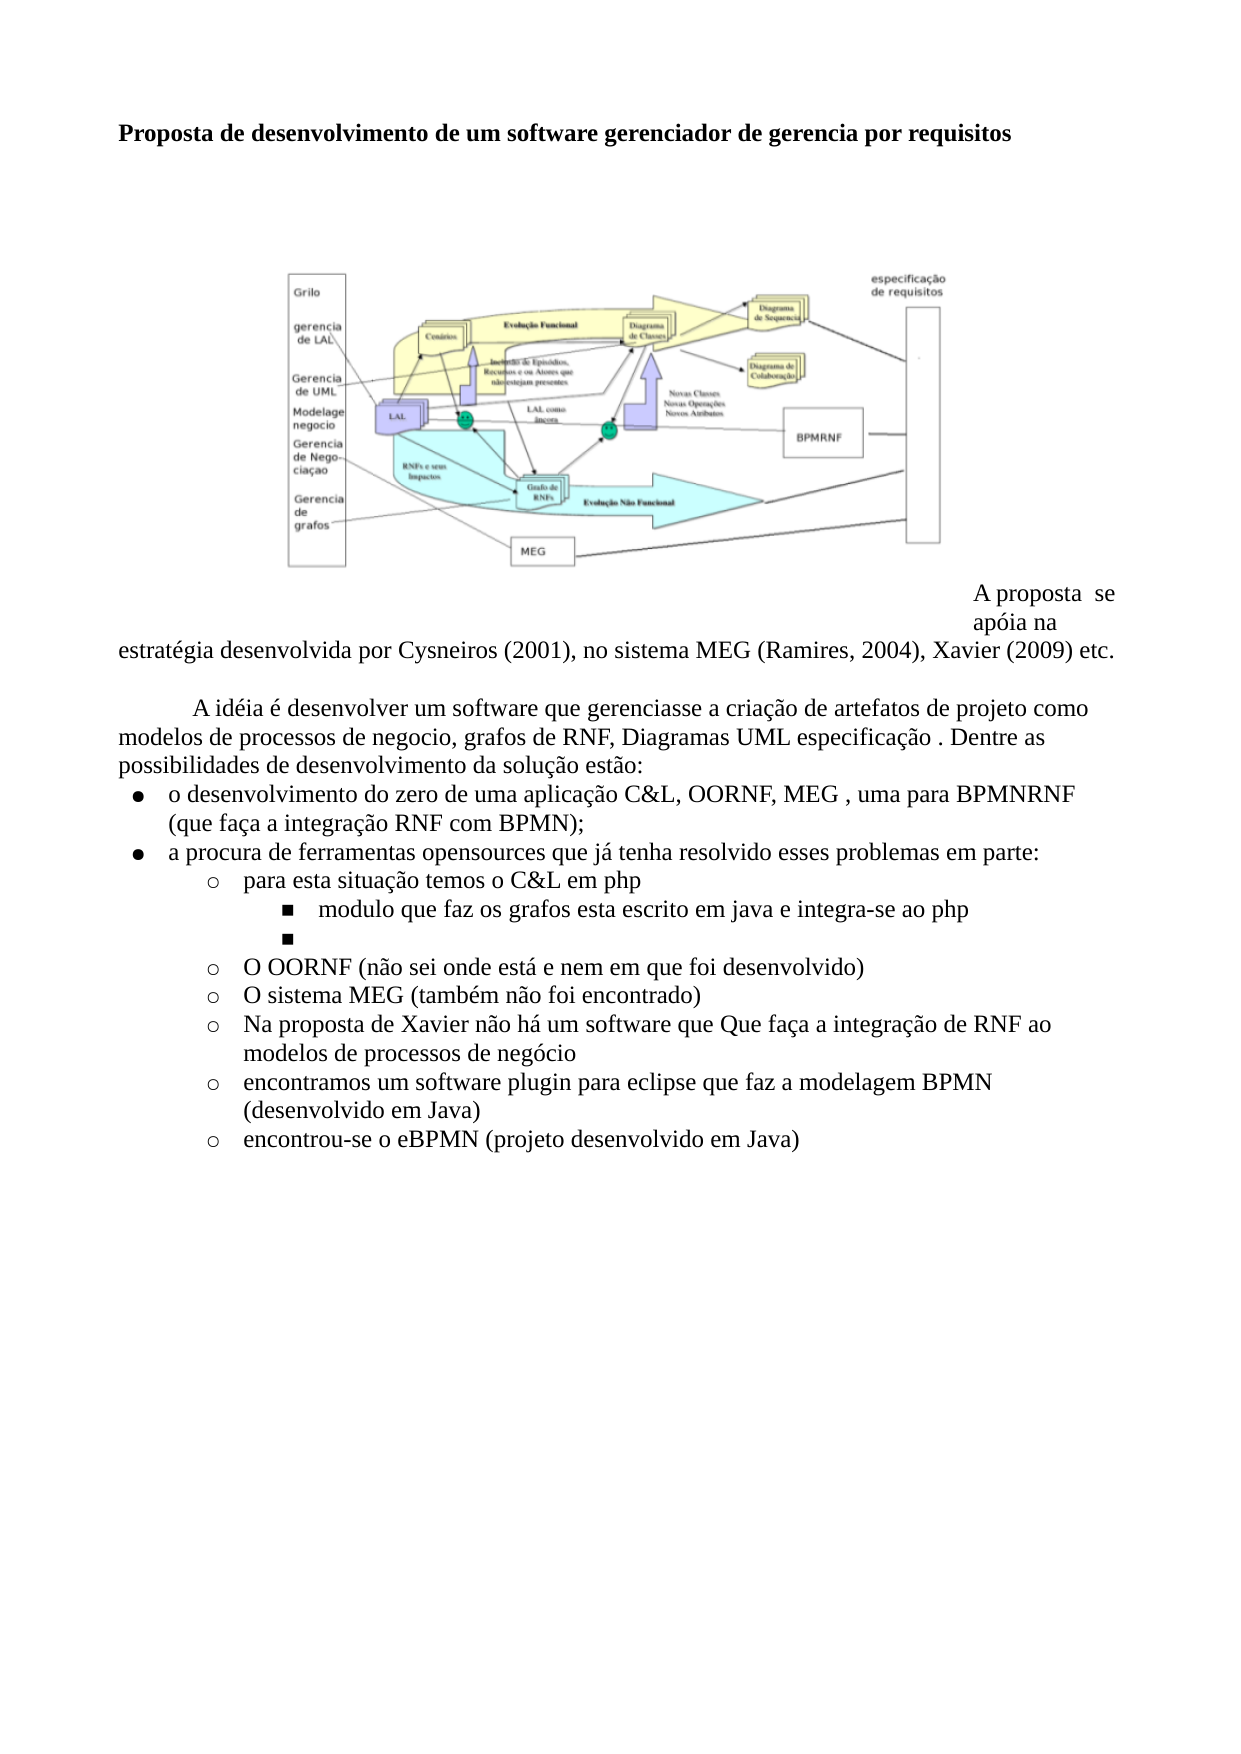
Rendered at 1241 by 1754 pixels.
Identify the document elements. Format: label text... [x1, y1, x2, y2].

text A proposta se apóia na estratégia desenvolvida por Cysneiros (2001), no sistema MEG (Ramires, 2004), Xavier (2009) etc. [118, 578, 1122, 664]
list O sistema MEG (também não foi encontrado) [206, 981, 1122, 1009]
list encontramos um software plugin para eclipse que faz a modelagem BPMN (desenvolvido em Java) [206, 1067, 1122, 1124]
text A idéia é desenvolver um software que gerenciasse a criação de artefatos de projeto como modelos de processos de negocio, grafos de RNF, Diagramas UML especificação . Dentre as possibilidades de desenvolvimento da solução estão: [118, 693, 1122, 779]
list modulo que faz os grafos esta escrito em java e integra-se ao php [281, 894, 1122, 923]
list a procura de ferramentas opensources que já tenha resolvido esses problemas em parte: [131, 837, 1122, 866]
list encontrou-se o eBPMN (projeto desenvolvido em Java) [206, 1124, 1122, 1153]
list o desenvolvimento do zero de uma aplicação C&L, OORNF, MEG , uma para BPMNRNF (que faça a integração RNF com BPMN); [131, 779, 1122, 837]
list O OORNF (não sei onde está e nem em que foi desenvolvido) [206, 952, 1122, 981]
picture [265, 250, 973, 613]
list para esta situação temos o C&L em php [206, 866, 1122, 894]
list Na proposta de Xavier não há um software que Que faça a integração de RNF ao modelos de processos de negócio [206, 1009, 1122, 1067]
text Proposta de desenvolvimento de um software gerenciador de gerencia por requisitos [118, 118, 1122, 147]
